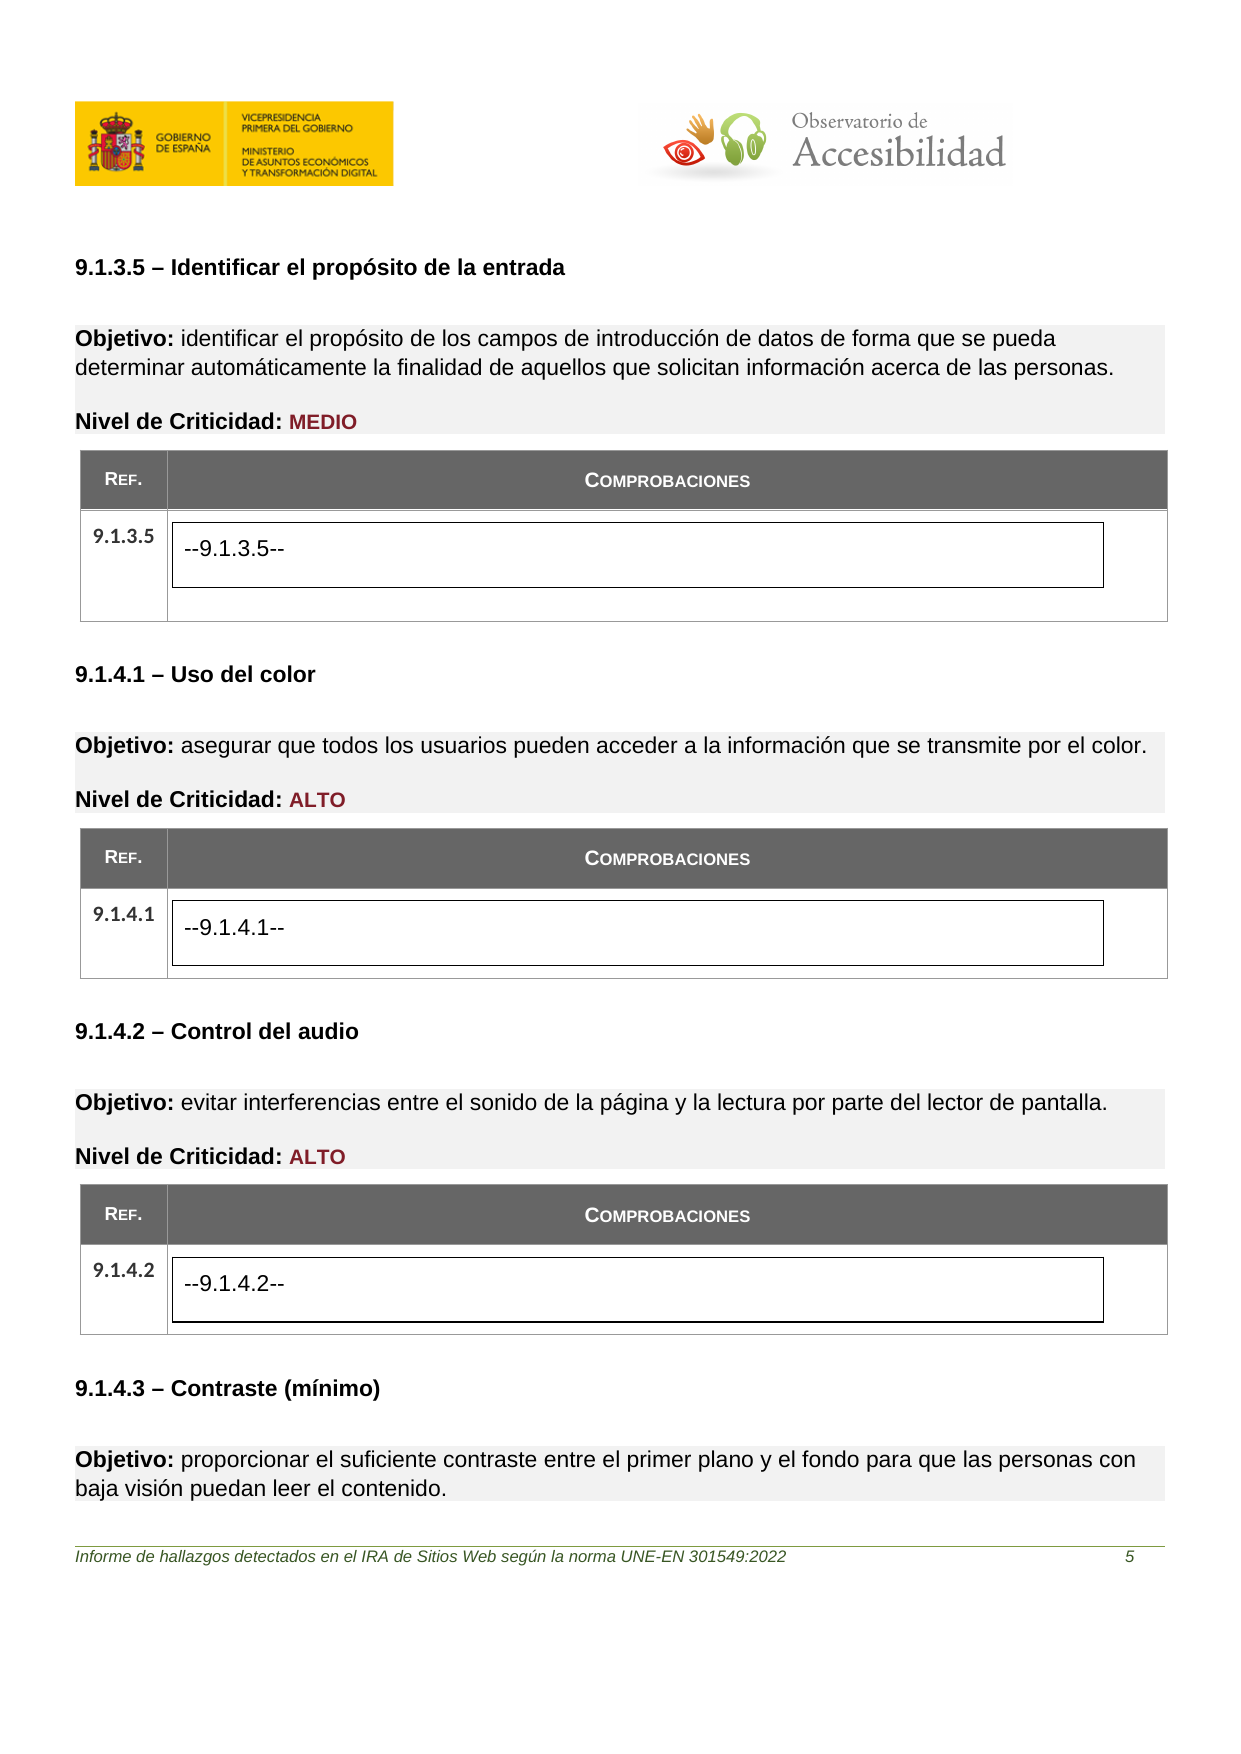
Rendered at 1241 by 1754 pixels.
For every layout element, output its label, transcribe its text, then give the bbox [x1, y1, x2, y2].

text 9.1.4.1 – Uso del color [60, 647, 1121, 702]
text Objetivo: asegurar que todos los usuarios pueden acceder a la información que se transmite por el color. [75, 732, 1165, 759]
table_cell 9.1.4.1 [81, 889, 167, 978]
table_header Comprobaciones [168, 829, 1167, 888]
table_cell [168, 889, 1167, 978]
text Nivel de Criticidad: MEDIO [75, 408, 1165, 434]
table_header Ref. [81, 1185, 167, 1244]
table_cell [168, 511, 1167, 621]
table_header --9.1.3.5-- [173, 523, 1103, 587]
table_header Comprobaciones [168, 1185, 1167, 1244]
text 9.1.4.2 – Control del audio [60, 1003, 1121, 1059]
text Objetivo: identificar el propósito de los campos de introducción de datos de forma que se pueda determinar automáticamente la finalidad de aquellos que solicitan información acerca de las personas. [75, 325, 1165, 381]
text Nivel de Criticidad: ALTO [75, 1143, 1165, 1169]
picture [637, 103, 1013, 186]
table_cell 9.1.3.5 [81, 511, 167, 621]
picture [75, 101, 394, 186]
text Nivel de Criticidad: ALTO [75, 786, 1165, 813]
table_header Ref. [81, 451, 167, 509]
table_header --9.1.4.2-- [173, 1258, 1103, 1321]
table_header Ref. [81, 829, 167, 888]
text Objetivo: evitar interferencias entre el sonido de la página y la lectura por parte del lector de pantalla. [75, 1089, 1165, 1115]
text Objetivo: proporcionar el suficiente contraste entre el primer plano y el fondo para que las personas con baja visión puedan leer el contenido. [75, 1446, 1165, 1501]
table_header --9.1.4.1-- [173, 901, 1103, 965]
text 9.1.3.5 – Identificar el propósito de la entrada [60, 239, 1121, 295]
text 9.1.4.3 – Contraste (mínimo) [60, 1360, 1121, 1415]
table_cell [168, 1245, 1167, 1334]
table_header Comprobaciones [168, 451, 1167, 509]
table_cell 9.1.4.2 [81, 1245, 167, 1334]
